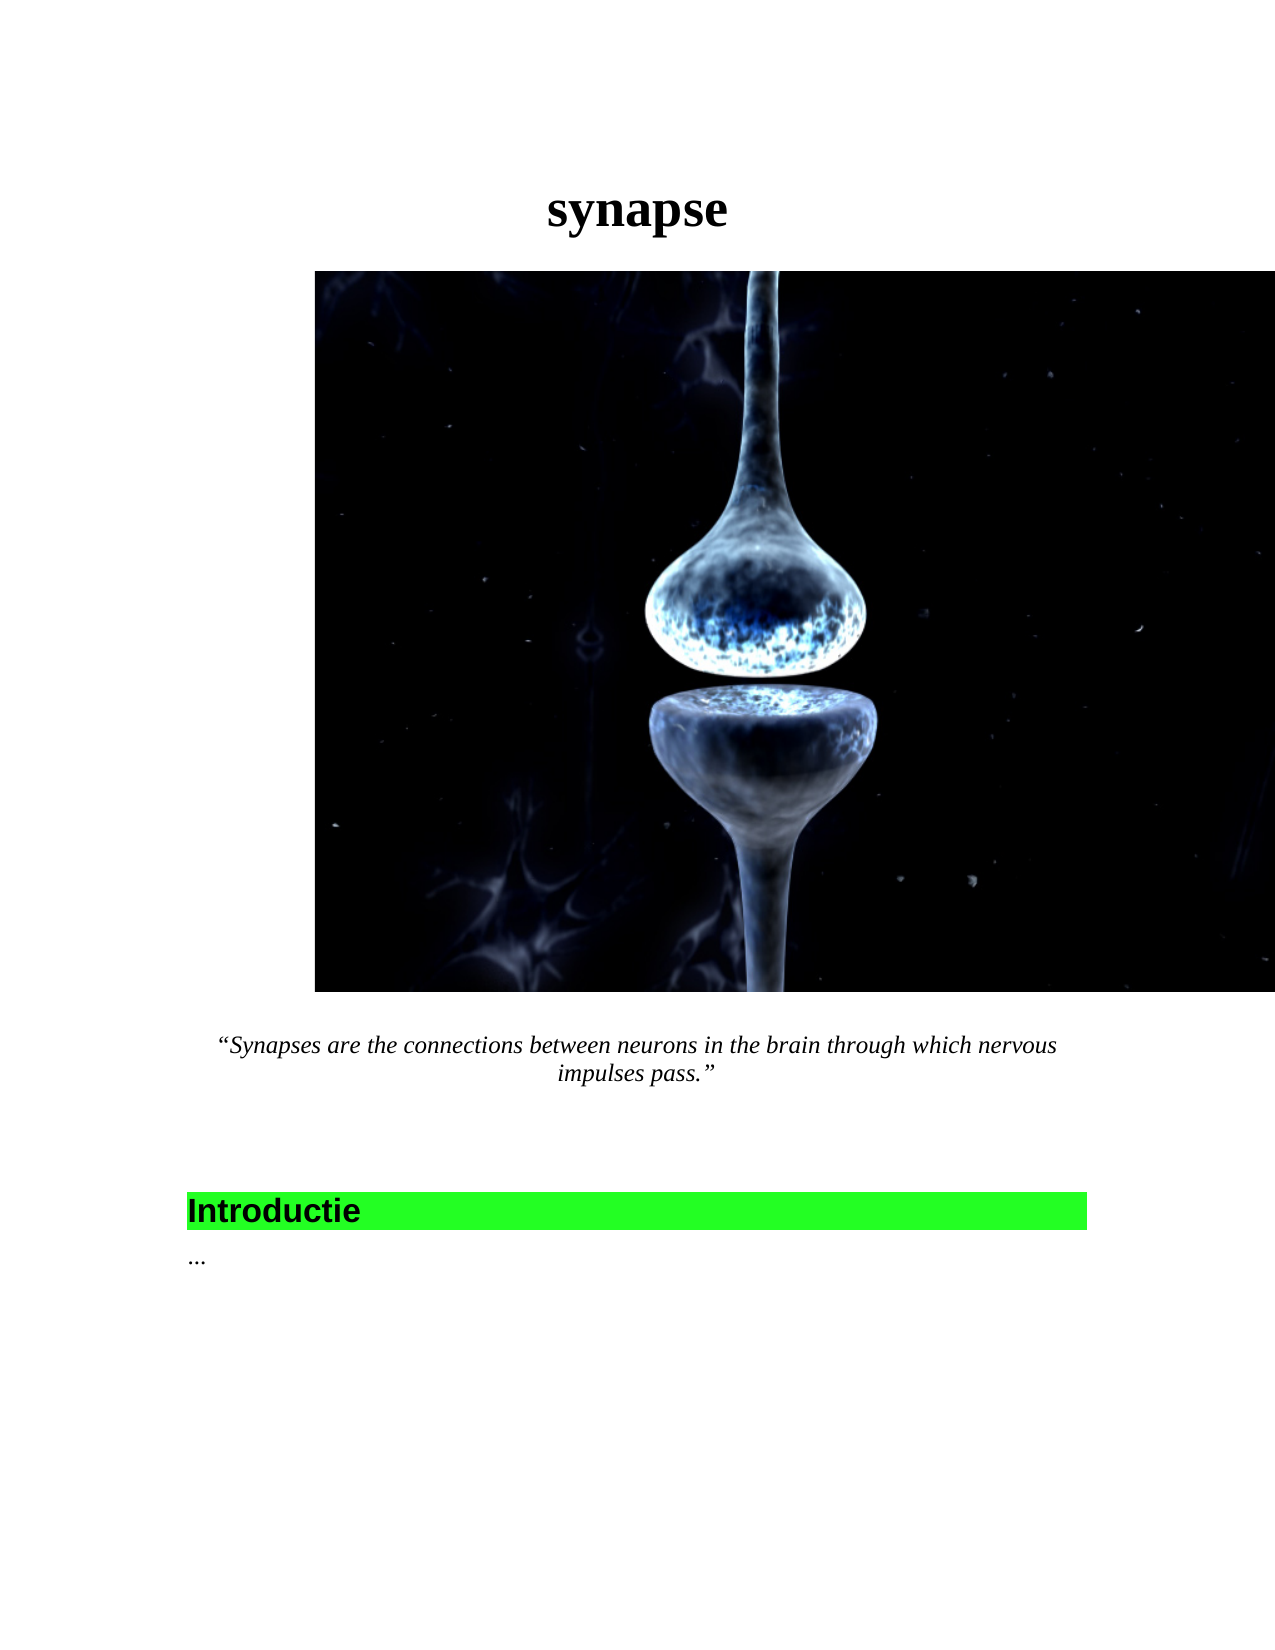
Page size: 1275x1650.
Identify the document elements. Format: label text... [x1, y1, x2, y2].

text “Synapses are the connections between neurons in the brain through which nervous impulses pass.” [187, 1032, 1087, 1087]
text synapse [187, 178, 1087, 238]
text ... [187, 1242, 1087, 1270]
picture [314, 271, 1275, 992]
subtitle Introductie [187, 1192, 1087, 1230]
